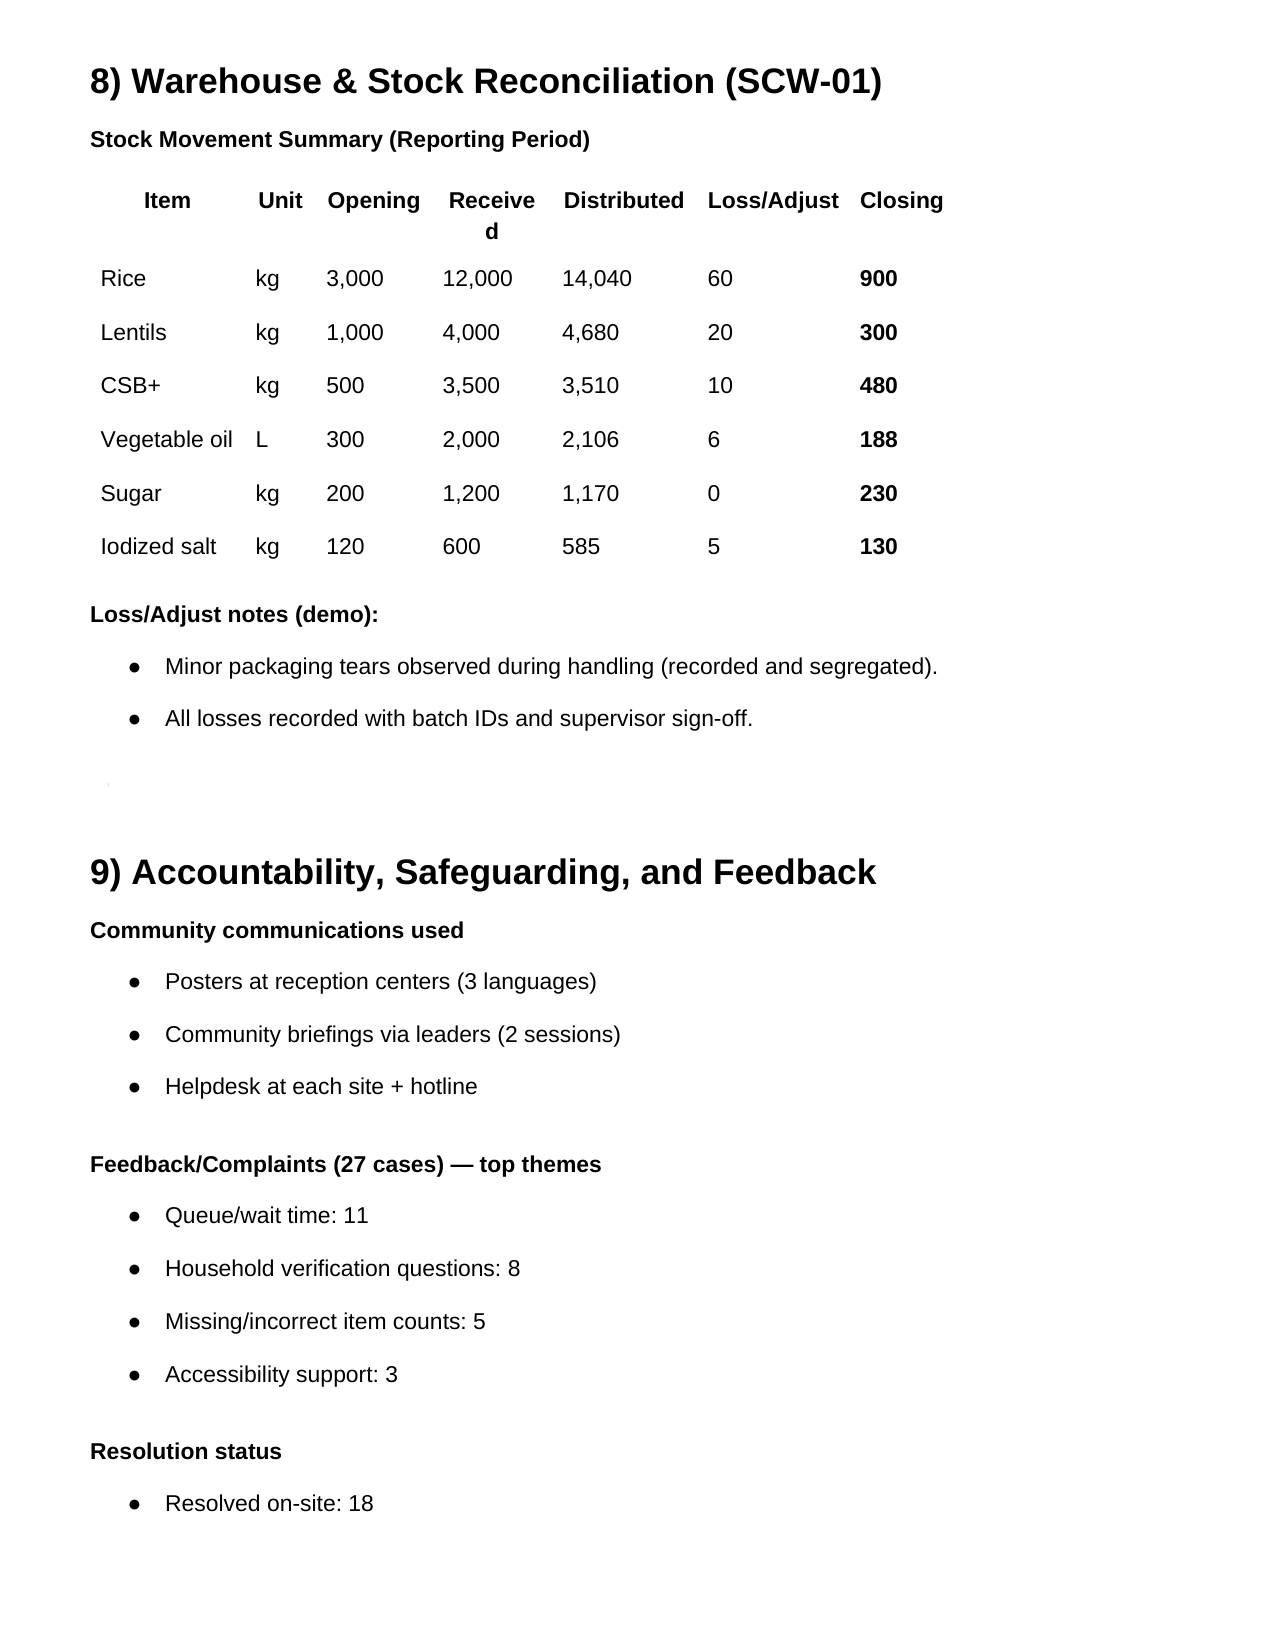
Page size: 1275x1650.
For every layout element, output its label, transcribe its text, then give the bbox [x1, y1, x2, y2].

table_cell 900 [849, 255, 954, 308]
list Queue/wait time: 11 [127, 1202, 1185, 1255]
table_cell 3,500 [432, 362, 551, 415]
table_cell 188 [849, 415, 954, 469]
table_cell kg [245, 255, 316, 308]
text Loss/Adjust notes (demo): [90, 601, 1185, 628]
table_cell kg [245, 362, 316, 415]
table_cell Iodized salt [90, 523, 245, 576]
text Feedback/Complaints (27 cases) — top themes [90, 1151, 1185, 1177]
table_cell 1,000 [316, 308, 432, 362]
table_header Loss/Adjust [697, 177, 849, 254]
table_cell 2,000 [432, 415, 551, 469]
table_cell 12,000 [432, 255, 551, 308]
table_cell kg [245, 308, 316, 362]
list Accessibility support: 3 [127, 1361, 1185, 1413]
table_cell 1,170 [551, 469, 697, 523]
list Household verification questions: 8 [127, 1255, 1185, 1308]
list Posters at reception centers (3 languages) [127, 968, 1185, 1021]
text Resolution status [90, 1438, 1185, 1464]
table_cell 0 [697, 469, 849, 523]
subtitle 8) Warehouse & Stock Reconciliation (SCW-01) [90, 60, 1185, 101]
table_cell 1,200 [432, 469, 551, 523]
table_header Item [90, 177, 245, 254]
table_cell 230 [849, 469, 954, 523]
subtitle 9) Accountability, Safeguarding, and Feedback [90, 851, 1185, 892]
list Minor packaging tears observed during handling (recorded and segregated). [127, 653, 1185, 705]
list Helpdesk at each site + hotline [127, 1073, 1185, 1126]
table_cell kg [245, 469, 316, 523]
table_cell 2,106 [551, 415, 697, 469]
table_cell 600 [432, 523, 551, 576]
table_cell 480 [849, 362, 954, 415]
table_cell L [245, 415, 316, 469]
table_cell Lentils [90, 308, 245, 362]
table_header Unit [245, 177, 316, 254]
table_cell 20 [697, 308, 849, 362]
table_cell 300 [316, 415, 432, 469]
list All losses recorded with batch IDs and supervisor sign-off. [127, 705, 1185, 758]
table_cell Vegetable oil [90, 415, 245, 469]
table_cell 14,040 [551, 255, 697, 308]
table_cell 120 [316, 523, 432, 576]
table_cell 6 [697, 415, 849, 469]
table_cell 200 [316, 469, 432, 523]
table_cell 10 [697, 362, 849, 415]
table_cell 4,000 [432, 308, 551, 362]
text Stock Movement Summary (Reporting Period) [90, 126, 1185, 152]
table_header Received [432, 177, 551, 254]
table_cell 500 [316, 362, 432, 415]
table_cell 5 [697, 523, 849, 576]
table_header Distributed [551, 177, 697, 254]
table_cell 585 [551, 523, 697, 576]
table_cell kg [245, 523, 316, 576]
table_cell CSB+ [90, 362, 245, 415]
table_cell Sugar [90, 469, 245, 523]
list Missing/incorrect item counts: 5 [127, 1308, 1185, 1361]
list Resolved on-site: 18 [127, 1489, 1185, 1542]
table_cell 300 [849, 308, 954, 362]
table_cell 3,000 [316, 255, 432, 308]
list Community briefings via leaders (2 sessions) [127, 1021, 1185, 1073]
table_cell Rice [90, 255, 245, 308]
table_header Closing [849, 177, 954, 254]
table_header Opening [316, 177, 432, 254]
table_cell 3,510 [551, 362, 697, 415]
table_cell 4,680 [551, 308, 697, 362]
table_cell 60 [697, 255, 849, 308]
table_cell 130 [849, 523, 954, 576]
text Community communications used [90, 917, 1185, 943]
